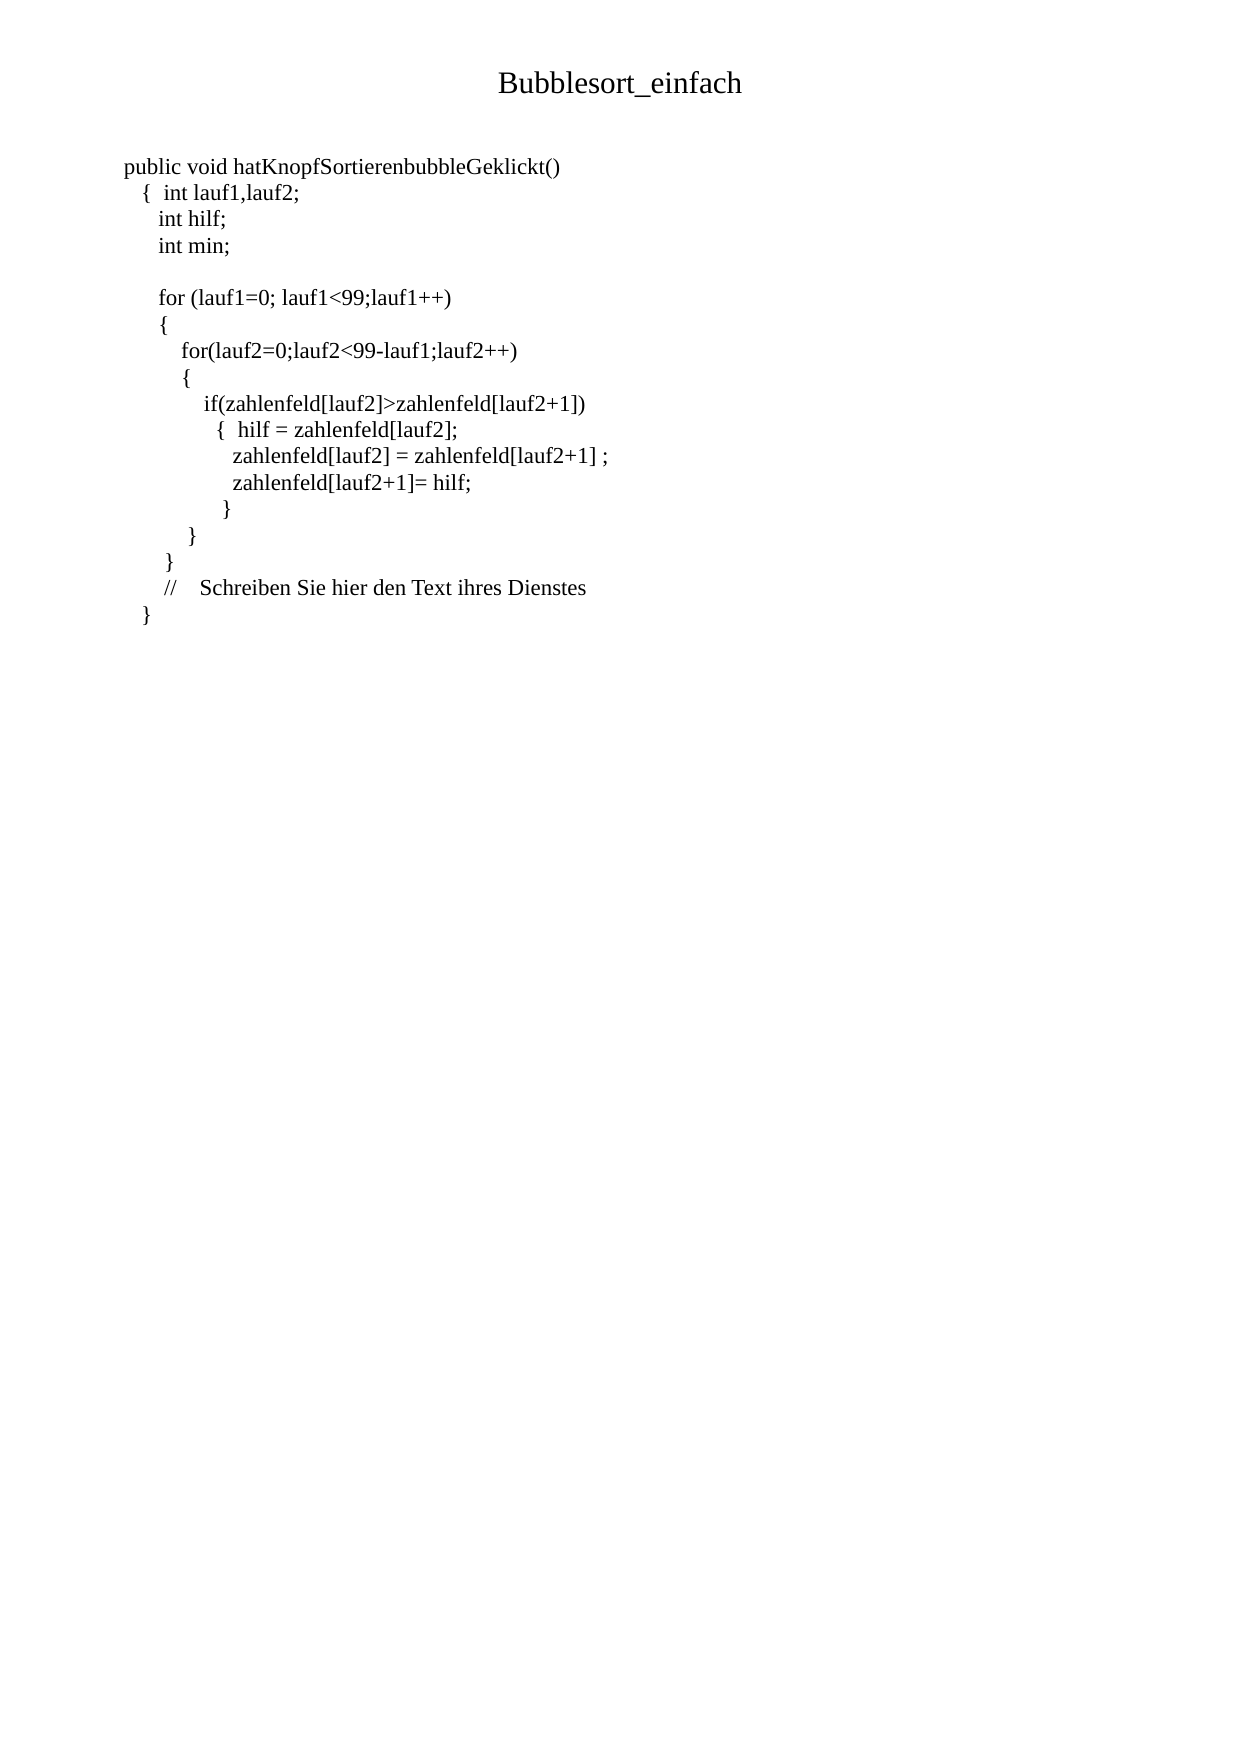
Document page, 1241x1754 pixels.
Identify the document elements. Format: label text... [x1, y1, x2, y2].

text } [118, 548, 1122, 574]
text // Schreiben Sie hier den Text ihres Dienstes [118, 574, 1122, 601]
text int min; [118, 232, 1122, 258]
text } [118, 495, 1122, 522]
text if(zahlenfeld[lauf2]>zahlenfeld[lauf2+1]) [118, 390, 1122, 416]
text } [118, 522, 1122, 548]
text } [118, 601, 1122, 627]
text int hilf; [118, 205, 1122, 232]
text public void hatKnopfSortierenbubbleGeklickt() [118, 153, 1122, 179]
text { hilf = zahlenfeld[lauf2]; [118, 416, 1122, 443]
text Bubblesort_einfach [118, 64, 1122, 100]
text { [118, 311, 1122, 337]
text { [118, 363, 1122, 390]
text zahlenfeld[lauf2] = zahlenfeld[lauf2+1] ; [118, 443, 1122, 469]
text for(lauf2=0;lauf2<99-lauf1;lauf2++) [118, 337, 1122, 363]
text { int lauf1,lauf2; [118, 179, 1122, 205]
text zahlenfeld[lauf2+1]= hilf; [118, 469, 1122, 495]
text for (lauf1=0; lauf1<99;lauf1++) [118, 284, 1122, 311]
